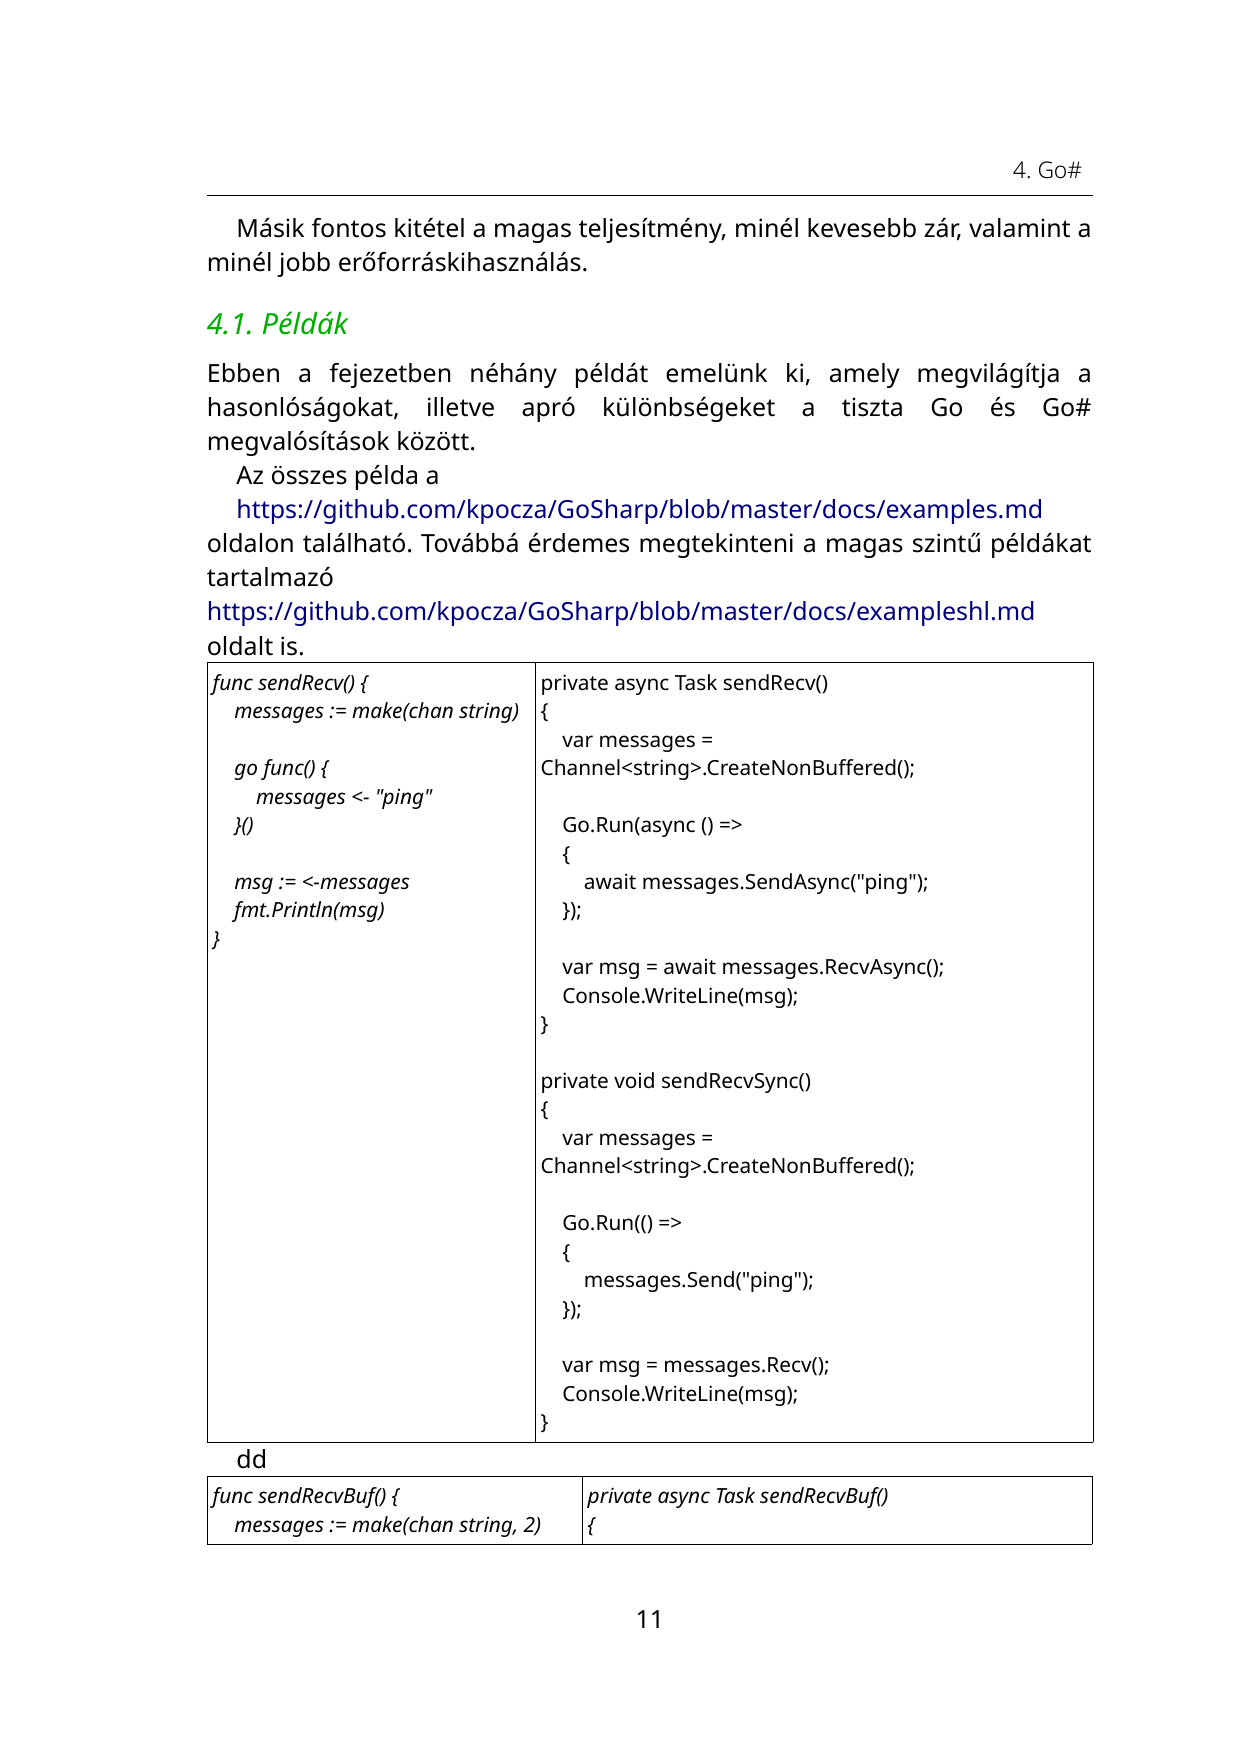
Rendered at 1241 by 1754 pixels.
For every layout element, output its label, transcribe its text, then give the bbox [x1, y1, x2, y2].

text https://github.com/kpocza/GoSharp/blob/master/docs/examples.md oldalon található. Továbbá érdemes megtekinteni a magas szintű példákat tartalmazó https://github.com/kpocza/GoSharp/blob/master/docs/exampleshl.md oldalt is. [207, 492, 1093, 662]
text Ebben a fejezetben néhány példát emelünk ki, amely megvilágítja a hasonlóságokat, illetve apró különbségeket a tiszta Go és Go# megvalósítások között. [207, 356, 1093, 458]
subtitle Példák [207, 303, 1093, 343]
text dd [207, 1443, 1093, 1476]
text Az összes példa a [207, 458, 1093, 492]
table_header private async Task sendRecvBuf() { [583, 1477, 1092, 1544]
text Másik fontos kitétel a magas teljesítmény, minél kevesebb zár, valamint a minél jobb erőforráskihasználás. [207, 210, 1093, 278]
table_header private async Task sendRecv() { var messages = Channel<string>.CreateNonBuffered(); Go.Run(async () => { await messages.SendAsync("ping"); }); var msg = await messages.RecvAsync(); Console.WriteLine(msg); } private void sendRecvSync() { var messages = Channel<string>.CreateNonBuffered(); Go.Run(() => { messages.Send("ping"); }); var msg = messages.Recv(); Console.WriteLine(msg); } [536, 663, 1093, 1442]
table_header func sendRecv() { messages := make(chan string) go func() { messages <- "ping" }() msg := <-messages fmt.Println(msg) } [208, 663, 535, 1442]
table_header func sendRecvBuf() { messages := make(chan string, 2) [208, 1477, 582, 1544]
